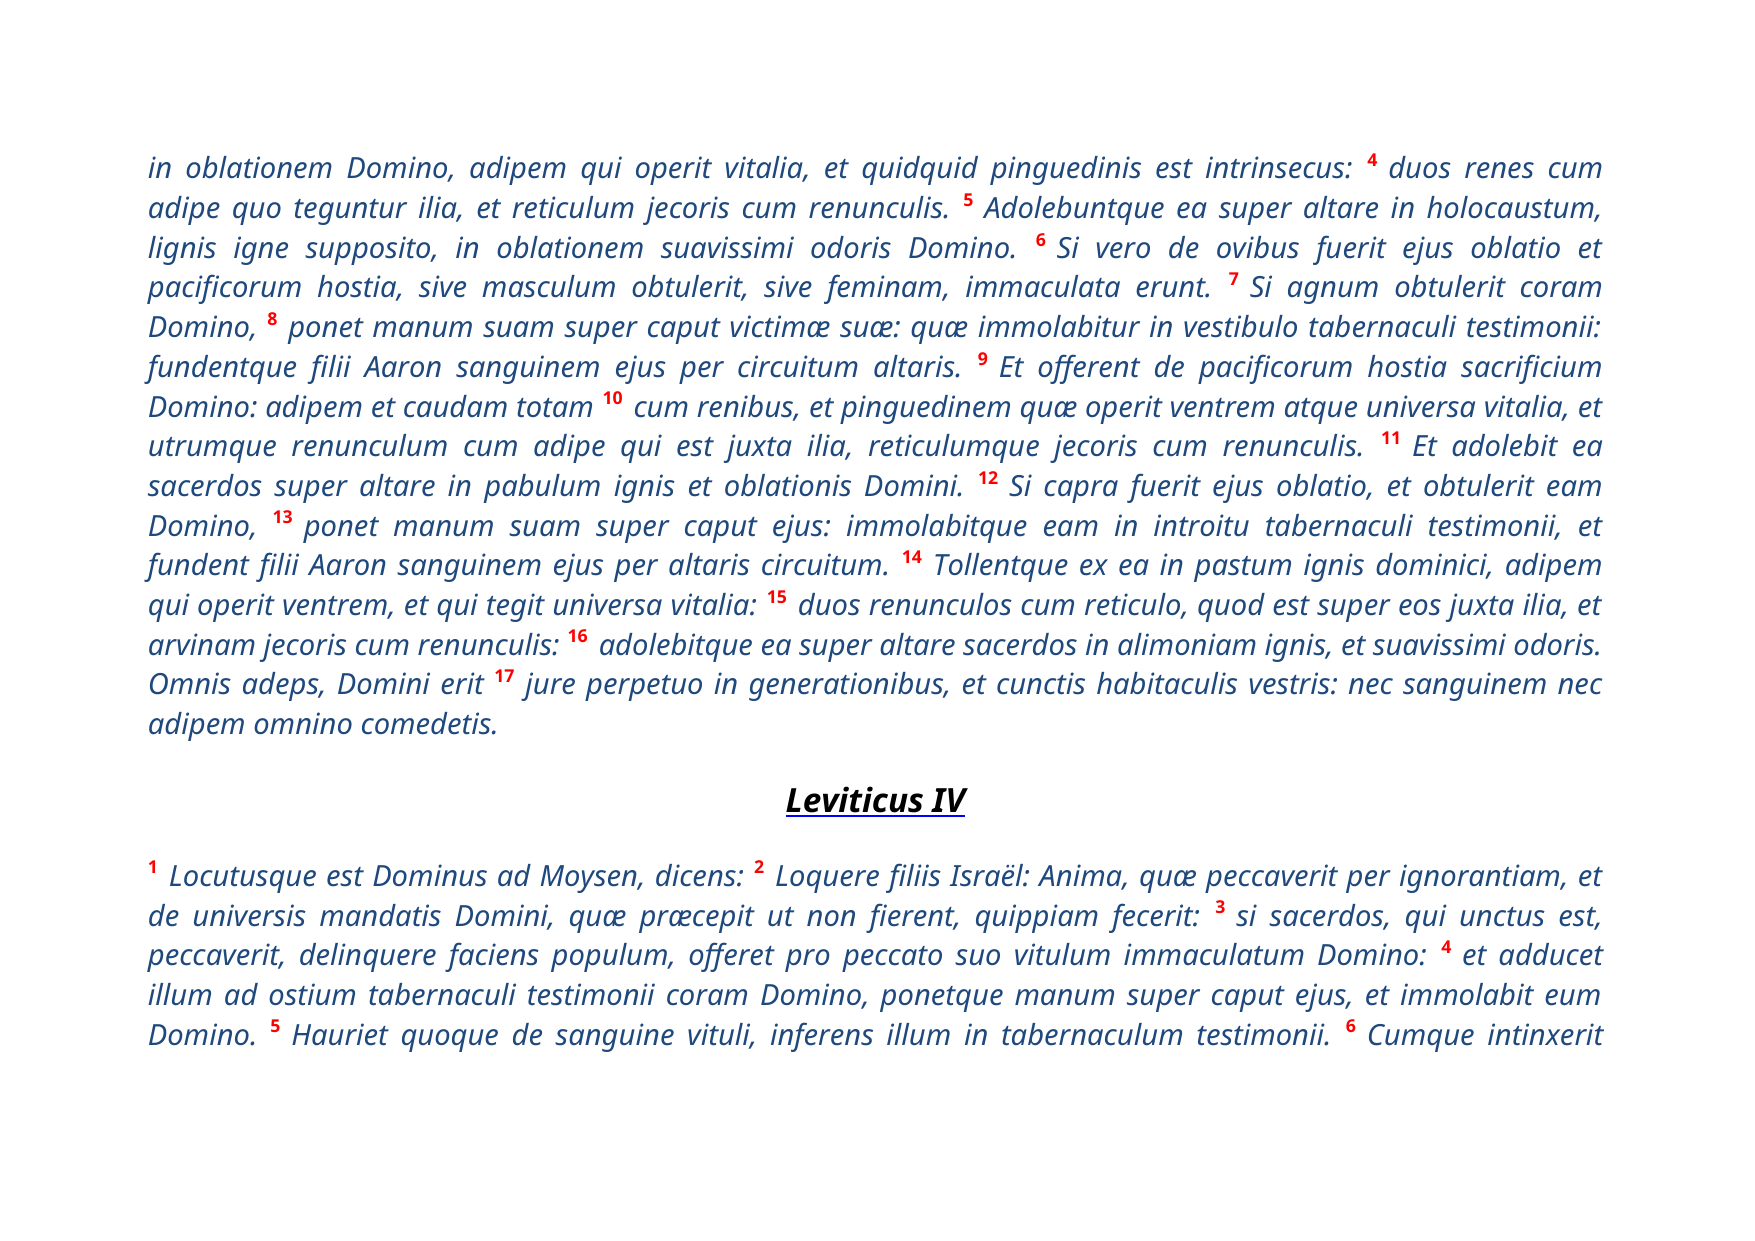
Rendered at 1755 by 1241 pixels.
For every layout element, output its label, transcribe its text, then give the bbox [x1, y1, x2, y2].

text 1 Locutusque est Dominus ad Moysen, dicens: 2 Loquere filiis Israël: Anima, quæ peccaverit per ignorantiam, et de universis mandatis Domini, quæ præcepit ut non fierent, quippiam fecerit: 3 si sacerdos, qui unctus est, peccaverit, delinquere faciens populum, offeret pro peccato suo vitulum immaculatum Domino: 4 et adducet illum ad ostium tabernaculi testimonii coram Domino, ponetque manum super caput ejus, et immolabit eum Domino. 5 Hauriet quoque de sanguine vituli, inferens illum in tabernaculum testimonii. 6 Cumque intinxerit [148, 855, 1606, 1053]
text in oblationem Domino, adipem qui operit vitalia, et quidquid pinguedinis est intrinsecus: 4 duos renes cum adipe quo teguntur ilia, et reticulum jecoris cum renunculis. 5 Adolebuntque ea super altare in holocaustum, lignis igne supposito, in oblationem suavissimi odoris Domino. 6 Si vero de ovibus fuerit ejus oblatio et pacificorum hostia, sive masculum obtulerit, sive feminam, immaculata erunt. 7 Si agnum obtulerit coram Domino, 8 ponet manum suam super caput victimæ suæ: quæ immolabitur in vestibulo tabernaculi testimonii: fundentque filii Aaron sanguinem ejus per circuitum altaris. 9 Et offerent de pacificorum hostia sacrificium Domino: adipem et caudam totam 10 cum renibus, et pinguedinem quæ operit ventrem atque universa vitalia, et utrumque renunculum cum adipe qui est juxta ilia, reticulumque jecoris cum renunculis. 11 Et adolebit ea sacerdos super altare in pabulum ignis et oblationis Domini. 12 Si capra fuerit ejus oblatio, et obtulerit eam Domino, 13 ponet manum suam super caput ejus: immolabitque eam in introitu tabernaculi testimonii, et fundent filii Aaron sanguinem ejus per altaris circuitum. 14 Tollentque ex ea in pastum ignis dominici, adipem qui operit ventrem, et qui tegit universa vitalia: 15 duos renunculos cum reticulo, quod est super eos juxta ilia, et arvinam jecoris cum renunculis: 16 adolebitque ea super altare sacerdos in alimoniam ignis, et suavissimi odoris. Omnis adeps, Domini erit 17 jure perpetuo in generationibus, et cunctis habitaculis vestris: nec sanguinem nec adipem omnino comedetis. [148, 148, 1606, 743]
text Leviticus IV [148, 776, 1606, 822]
